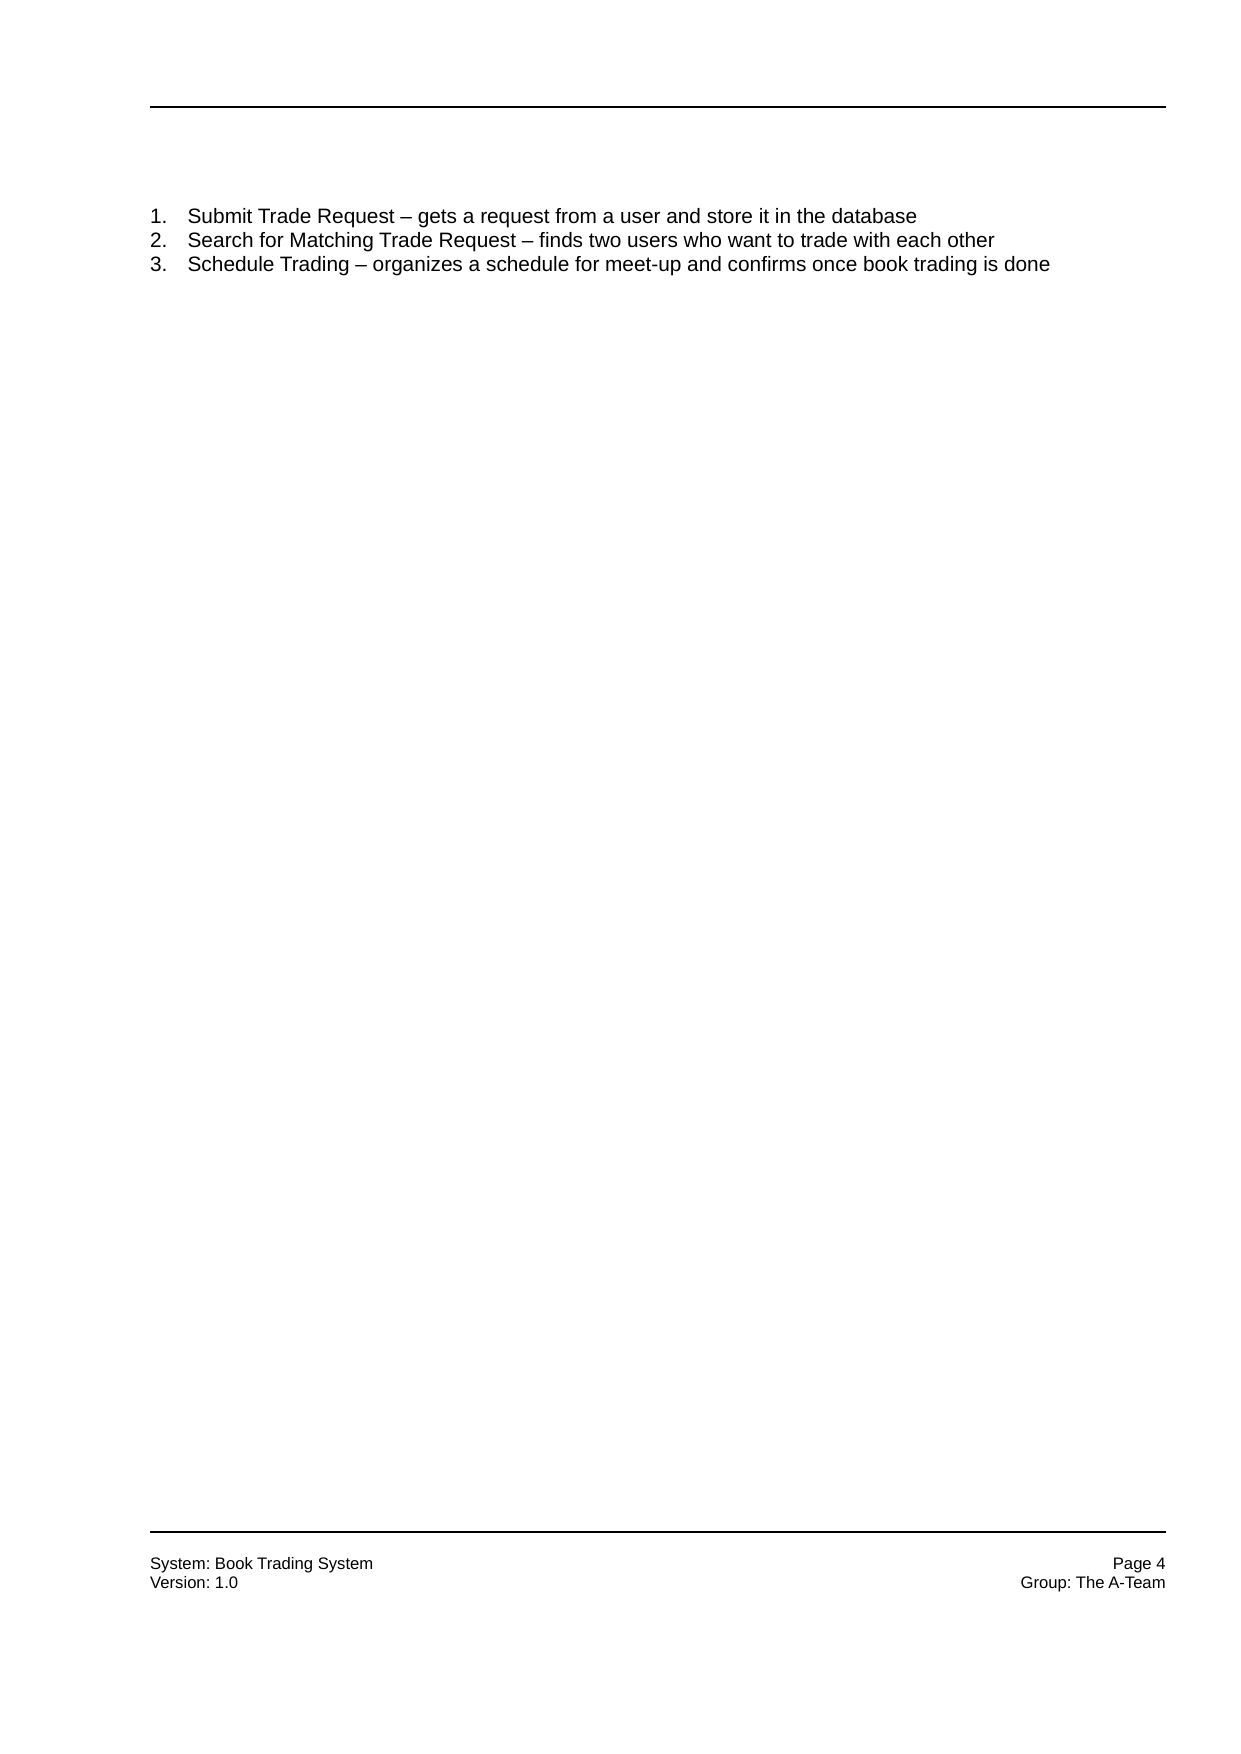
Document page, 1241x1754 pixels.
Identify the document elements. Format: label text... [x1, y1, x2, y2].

list Search for Matching Trade Request – finds two users who want to trade with each other [150, 228, 1166, 252]
list Submit Trade Request – gets a request from a user and store it in the database [150, 204, 1166, 228]
list Schedule Trading – organizes a schedule for meet-up and confirms once book trading is done [150, 252, 1166, 276]
